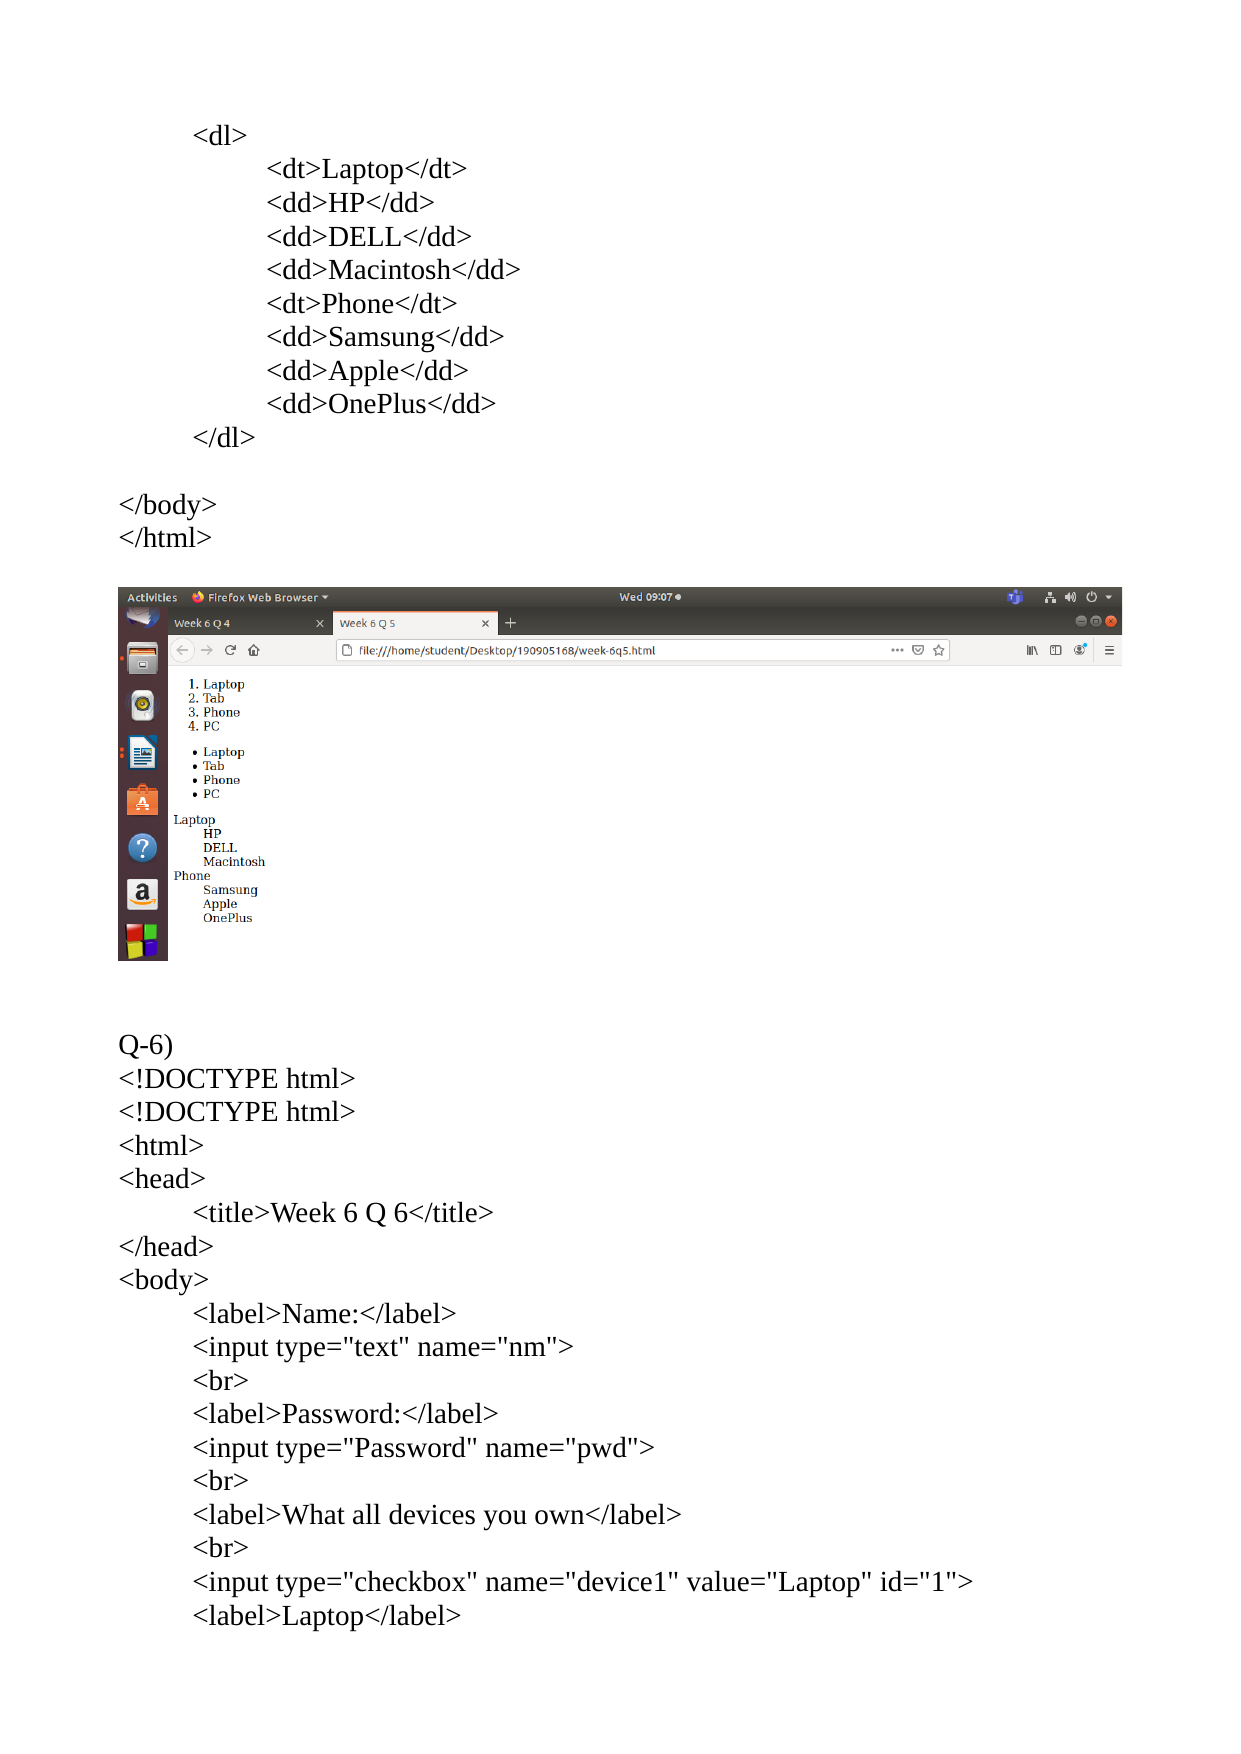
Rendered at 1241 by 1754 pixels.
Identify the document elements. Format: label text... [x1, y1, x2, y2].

text <br> [118, 1363, 1122, 1396]
text </head> [118, 1229, 1122, 1262]
text </html> [118, 521, 1122, 554]
text <!DOCTYPE html> [118, 1094, 1122, 1128]
text <input type="checkbox" name="device1" value="Laptop" id="1"> [118, 1564, 1122, 1598]
text Q-6) [118, 1027, 1122, 1061]
text <dd>OnePlus</dd> [118, 386, 1122, 420]
text <label>Laptop</label> [118, 1598, 1122, 1631]
text <dd>DELL</dd> [118, 219, 1122, 252]
text </dl> [118, 420, 1122, 453]
text <dd>HP</dd> [118, 185, 1122, 219]
text <!DOCTYPE html> [118, 1061, 1122, 1094]
text <body> [118, 1262, 1122, 1296]
picture [118, 587, 1123, 961]
text <label>Name:</label> [118, 1296, 1122, 1329]
text <dl> [118, 118, 1122, 152]
text <br> [118, 1531, 1122, 1564]
text <dd>Apple</dd> [118, 353, 1122, 386]
text <head> [118, 1162, 1122, 1195]
text <br> [118, 1463, 1122, 1497]
text <html> [118, 1128, 1122, 1162]
text <dd>Macintosh</dd> [118, 252, 1122, 286]
text <dd>Samsung</dd> [118, 319, 1122, 353]
text <label>Password:</label> [118, 1396, 1122, 1430]
text <dt>Laptop</dt> [118, 152, 1122, 185]
text <input type="text" name="nm"> [118, 1329, 1122, 1363]
text <title>Week 6 Q 6</title> [118, 1195, 1122, 1229]
text <dt>Phone</dt> [118, 286, 1122, 319]
text <input type="Password" name="pwd"> [118, 1430, 1122, 1463]
text <label>What all devices you own</label> [118, 1497, 1122, 1531]
text </body> [118, 487, 1122, 521]
